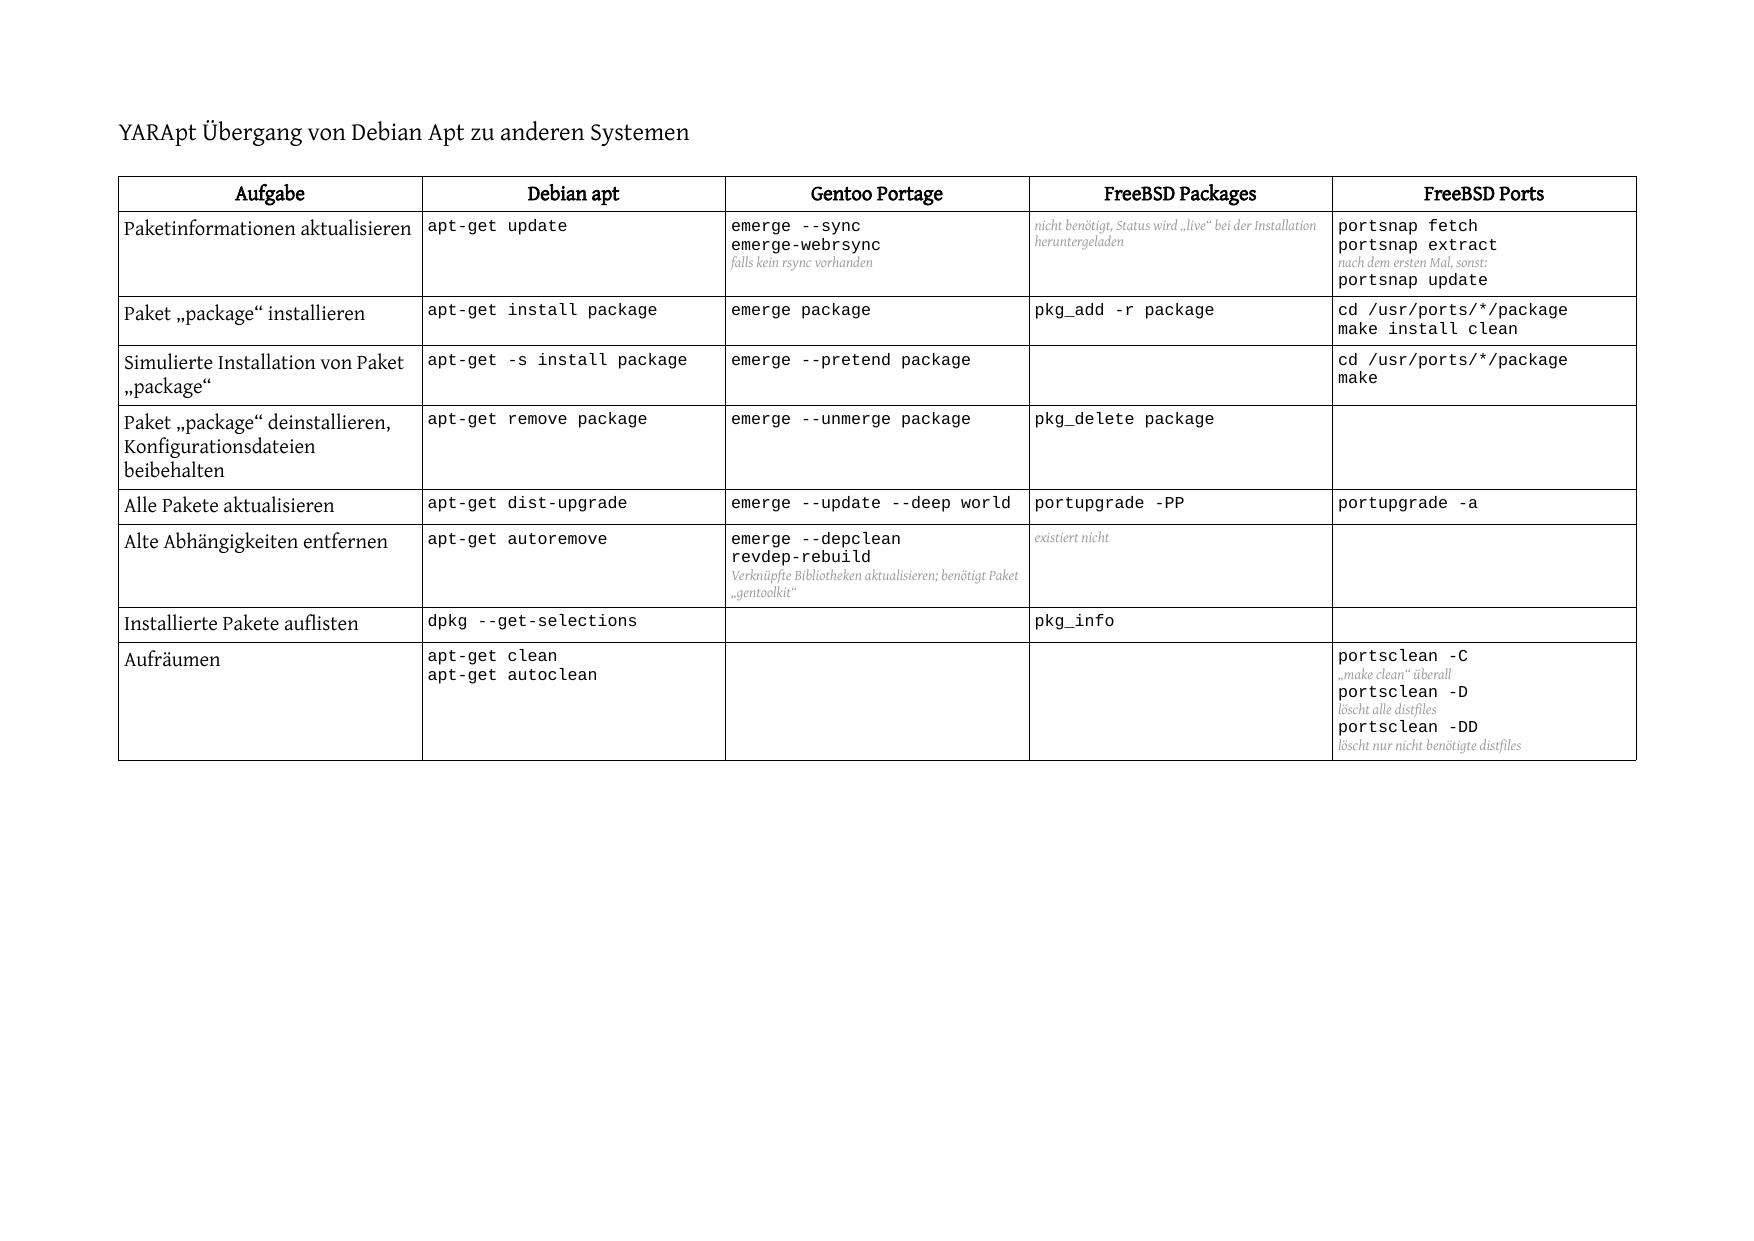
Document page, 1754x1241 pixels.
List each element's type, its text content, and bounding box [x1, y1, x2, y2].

table_cell [726, 608, 1029, 642]
table_cell emerge package [726, 297, 1029, 345]
table_cell pkg_add -r package [1030, 297, 1332, 345]
table_header FreeBSD Packages [1030, 177, 1332, 211]
table_cell existiert nicht [1030, 525, 1332, 607]
table_cell [726, 643, 1029, 760]
table_cell [1333, 608, 1636, 642]
table_cell pkg_info [1030, 608, 1332, 642]
table_cell emerge --unmerge package [726, 406, 1029, 489]
table_cell emerge --update --deep world [726, 490, 1029, 524]
table_cell portsclean -C „make clean“ überall portsclean -D löscht alle distfiles portsclean -DD löscht nur nicht benötigte distfiles [1333, 643, 1636, 760]
table_cell dpkg --get-selections [423, 608, 725, 642]
table_cell [1333, 525, 1636, 607]
table_cell pkg_delete package [1030, 406, 1332, 489]
table_cell emerge --pretend package [726, 346, 1029, 405]
table_cell apt-get clean apt-get autoclean [423, 643, 725, 760]
table_cell nicht benötigt, Status wird „live“ bei der Installation heruntergeladen [1030, 212, 1332, 296]
table_header FreeBSD Ports [1333, 177, 1636, 211]
table_header Aufgabe [119, 177, 422, 211]
table_cell portupgrade -PP [1030, 490, 1332, 524]
table_cell Simulierte Installation von Paket „package“ [119, 346, 422, 405]
table_cell apt-get install package [423, 297, 725, 345]
table_cell apt-get dist-upgrade [423, 490, 725, 524]
table_cell portsnap fetch portsnap extract nach dem ersten Mal, sonst: portsnap update [1333, 212, 1636, 296]
table_header Gentoo Portage [726, 177, 1029, 211]
table_cell Installierte Pakete auflisten [119, 608, 422, 642]
table_cell [1030, 643, 1332, 760]
table_cell emerge --depclean revdep-rebuild Verknüpfte Bibliotheken aktualisieren; benötigt Paket „gentoolkit“ [726, 525, 1029, 607]
table_cell apt-get -s install package [423, 346, 725, 405]
table_cell cd /usr/ports/*/package make install clean [1333, 297, 1636, 345]
table_cell portupgrade -a [1333, 490, 1636, 524]
table_cell Paket „package“ installieren [119, 297, 422, 345]
table_cell cd /usr/ports/*/package make [1333, 346, 1636, 405]
table_cell Alle Pakete aktualisieren [119, 490, 422, 524]
table_cell [1030, 346, 1332, 405]
table_cell Alte Abhängigkeiten entfernen [119, 525, 422, 607]
table_cell Paketinformationen aktualisieren [119, 212, 422, 296]
text YARApt Übergang von Debian Apt zu anderen Systemen [118, 118, 1636, 147]
table_cell emerge --sync emerge-webrsync falls kein rsync vorhanden [726, 212, 1029, 296]
table_cell Paket „package“ deinstallieren, Konfigurationsdateien beibehalten [119, 406, 422, 489]
table_cell Aufräumen [119, 643, 422, 760]
table_cell apt-get remove package [423, 406, 725, 489]
table_cell apt-get autoremove [423, 525, 725, 607]
table_header Debian apt [423, 177, 725, 211]
table_cell [1333, 406, 1636, 489]
table_cell apt-get update [423, 212, 725, 296]
